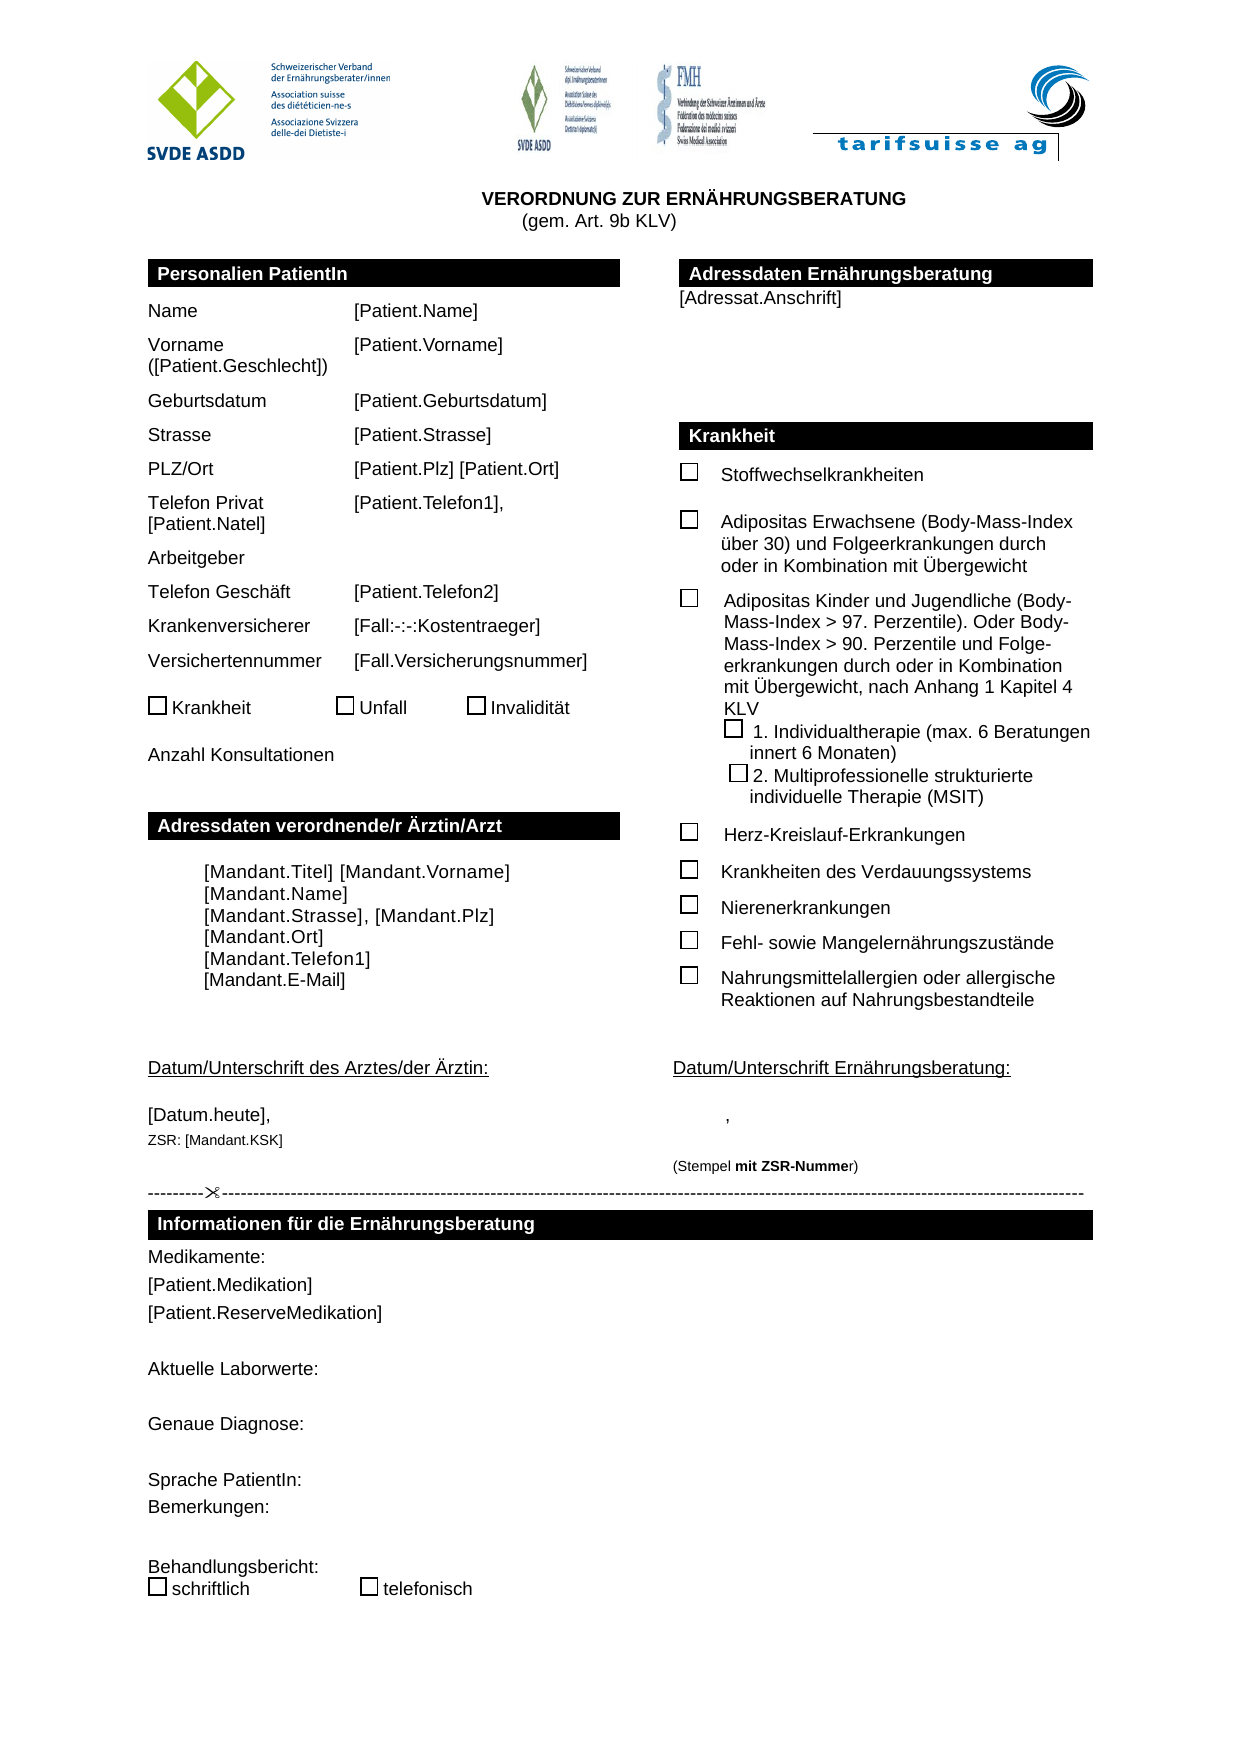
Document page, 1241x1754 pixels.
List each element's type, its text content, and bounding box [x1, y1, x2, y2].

text Adressdaten verordnende/r Ärztin/Arzt [149, 813, 619, 839]
text Adressdaten Ernährungsberatung [680, 260, 1092, 286]
text Strasse [Patient.Strasse] [148, 423, 620, 445]
text Stoffwechselkrankheiten [679, 462, 1093, 485]
text Genaue Diagnose: [148, 1413, 1093, 1434]
text Krankheiten des Verdauungssystems [679, 860, 1093, 883]
text Adipositas Erwachsene (Body-Mass-Index über 30) und Folgeerkrankungen durch oder in Kombination mit Übergewicht [679, 510, 1093, 576]
text  [148, 1182, 1093, 1204]
text Vorname [Patient.Vorname] ([Patient.Geschlecht]) [148, 334, 620, 377]
text PLZ/Ort [Patient.Plz] [Patient.Ort] [148, 457, 620, 479]
text Personalien PatientIn [149, 260, 619, 286]
text Telefon Privat [Patient.Telefon1], [Patient.Natel] [148, 492, 620, 535]
text [Mandant.Titel] [Mandant.Vorname] [Mandant.Name] [204, 861, 620, 904]
text [Patient.Medikation] [148, 1274, 1093, 1295]
text [Mandant.Strasse], [Mandant.Plz] [Mandant.Ort] [204, 904, 620, 947]
text Krankheit [680, 423, 1092, 449]
text Anzahl Konsultationen [148, 744, 620, 765]
text VERORDNUNG ZUR ERNÄHRUNGSBERATUNG [221, 188, 1093, 210]
text Fehl- sowie Mangelernährungszustände [679, 931, 1093, 953]
text Adipositas Kinder und Jugendliche (Body-Mass-Index > 97. Perzentile). Oder Body-Mass-Index > 90. Perzentile und Folge-erkrankungen durch oder in Kombination mit Übergewicht, nach Anhang 1 Kapitel 4 KLV 1. Individualtherapie (max. 6 Beratungen innert 6 Monaten) 2. Multiprofessionelle strukturierte individuelle Therapie (MSIT) [679, 588, 1093, 808]
text Arbeitgeber [148, 547, 620, 569]
text Versichertennummer [Fall.Versicherungsnummer] [148, 649, 620, 671]
text Informationen für die Ernährungsberatung [149, 1211, 1092, 1239]
text (gem. Art. 9b KLV) [148, 210, 1093, 231]
text (Stempel mit ZSR-Nummer) [148, 1154, 1093, 1176]
picture [147, 61, 390, 160]
text Aktuelle Laborwerte: [148, 1357, 1093, 1379]
text Geburtsdatum [Patient.Geburtsdatum] [148, 389, 620, 411]
text [Adressat.Anschrift] [679, 287, 1093, 309]
text Nierenerkrankungen [679, 895, 1093, 918]
text schriftlich telefonisch [148, 1577, 1093, 1600]
text Nahrungsmittelallergien oder allergische Reaktionen auf Nahrungsbestandteile [679, 966, 1093, 1010]
text Telefon Geschäft [Patient.Telefon2] [148, 581, 620, 603]
text Name [Patient.Name] [148, 300, 620, 321]
list Herz-Kreislauf-Erkrankungen [679, 822, 1093, 845]
text [Mandant.Telefon1] [204, 947, 620, 969]
text [Mandant.E-Mail] [204, 969, 620, 1014]
text Behandlungsbericht: [148, 1555, 1093, 1577]
text Krankenversicherer [Fall:-:-:Kostentraeger] [148, 615, 620, 637]
text Sprache PatientIn: [148, 1468, 1093, 1490]
text ZSR: [Mandant.KSK] [148, 1131, 1093, 1148]
text Datum/Unterschrift des Arztes/der Ärztin: Datum/Unterschrift Ernährungsberatung: [148, 1057, 1137, 1078]
picture [474, 61, 767, 160]
text Bemerkungen: [148, 1496, 1093, 1518]
text [Patient.ReserveMedikation] [148, 1302, 1093, 1323]
text Krankheit Unfall Invalidität [148, 696, 620, 719]
text Medikamente: [148, 1246, 1093, 1268]
text [Datum.heute], , [148, 1103, 1122, 1125]
